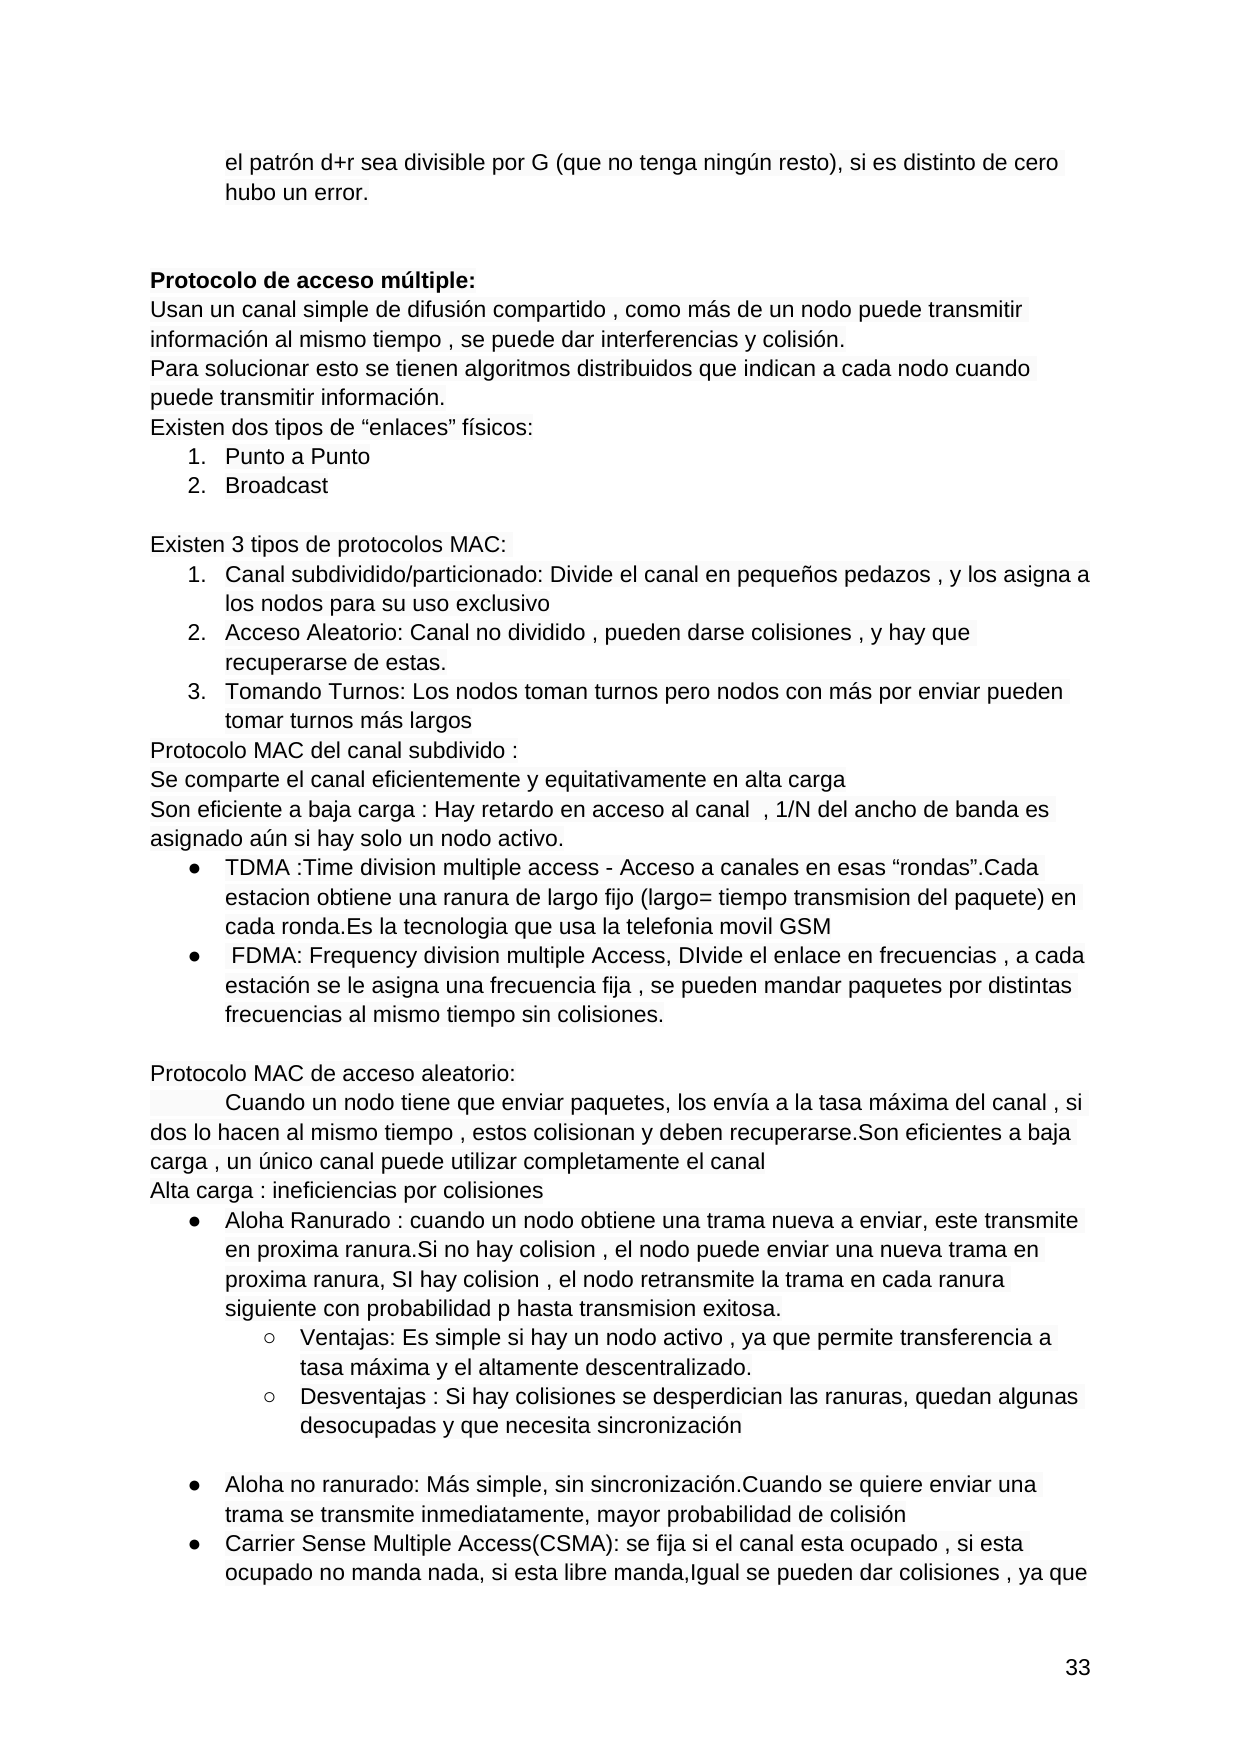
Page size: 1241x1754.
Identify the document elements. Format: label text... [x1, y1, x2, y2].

text Existen 3 tipos de protocolos MAC: [150, 532, 1091, 557]
list Tomando Turnos: Los nodos toman turnos pero nodos con más por enviar pueden tomar turnos más largos [187, 679, 1091, 734]
list Punto a Punto [187, 444, 1091, 469]
text Para solucionar esto se tienen algoritmos distribuidos que indican a cada nodo cuando puede transmitir información. [150, 356, 1091, 411]
list Broadcast [187, 473, 1091, 499]
list TDMA :Time division multiple access - Acceso a canales en esas “rondas”.Cada estacion obtiene una ranura de largo fijo (largo= tiempo transmision del paquete) en cada ronda.Es la tecnologia que usa la telefonia movil GSM [187, 855, 1091, 939]
list Canal subdividido/particionado: Divide el canal en pequeños pedazos , y los asigna a los nodos para su uso exclusivo [187, 561, 1091, 616]
text Protocolo de acceso múltiple: [150, 267, 1091, 293]
text Alta carga : ineficiencias por colisiones [150, 1178, 1091, 1204]
list Carrier Sense Multiple Access(CSMA): se fija si el canal esta ocupado , si esta ocupado no manda nada, si esta libre manda,Igual se pueden dar colisiones , ya que [187, 1531, 1091, 1586]
text Existen dos tipos de “enlaces” físicos: [150, 414, 1091, 440]
list Acceso Aleatorio: Canal no dividido , pueden darse colisiones , y hay que recuperarse de estas. [187, 620, 1091, 675]
list Aloha Ranurado : cuando un nodo obtiene una trama nueva a enviar, este transmite en proxima ranura.Si no hay colision , el nodo puede enviar una nueva trama en proxima ranura, SI hay colision , el nodo retransmite la trama en cada ranura siguiente con probabilidad p hasta transmision exitosa. [187, 1207, 1091, 1321]
list FDMA: Frequency division multiple Access, DIvide el enlace en frecuencias , a cada estación se le asigna una frecuencia fija , se pueden mandar paquetes por distintas frecuencias al mismo tiempo sin colisiones. [187, 943, 1091, 1027]
text Protocolo MAC de acceso aleatorio: [150, 1061, 1091, 1086]
list Desventajas : Si hay colisiones se desperdician las ranuras, quedan algunas desocupadas y que necesita sincronización [262, 1384, 1091, 1439]
list Aloha no ranurado: Más simple, sin sincronización.Cuando se quiere enviar una trama se transmite inmediatamente, mayor probabilidad de colisión [187, 1472, 1091, 1527]
text Cuando un nodo tiene que enviar paquetes, los envía a la tasa máxima del canal , si dos lo hacen al mismo tiempo , estos colisionan y deben recuperarse.Son eficientes a baja carga , un único canal puede utilizar completamente el canal [150, 1090, 1091, 1174]
text Son eficiente a baja carga : Hay retardo en acceso al canal , 1/N del ancho de banda es asignado aún si hay solo un nodo activo. [150, 796, 1091, 851]
text Usan un canal simple de difusión compartido , como más de un nodo puede transmitir información al mismo tiempo , se puede dar interferencias y colisión. [150, 297, 1091, 352]
text Protocolo MAC del canal subdivido : [150, 737, 1091, 763]
list Ventajas: Es simple si hay un nodo activo , ya que permite transferencia a tasa máxima y el altamente descentralizado. [262, 1325, 1091, 1380]
text Se comparte el canal eficientemente y equitativamente en alta carga [150, 767, 1091, 792]
list el patrón d+r sea divisible por G (que no tenga ningún resto), si es distinto de cero hubo un error. [187, 150, 1091, 205]
